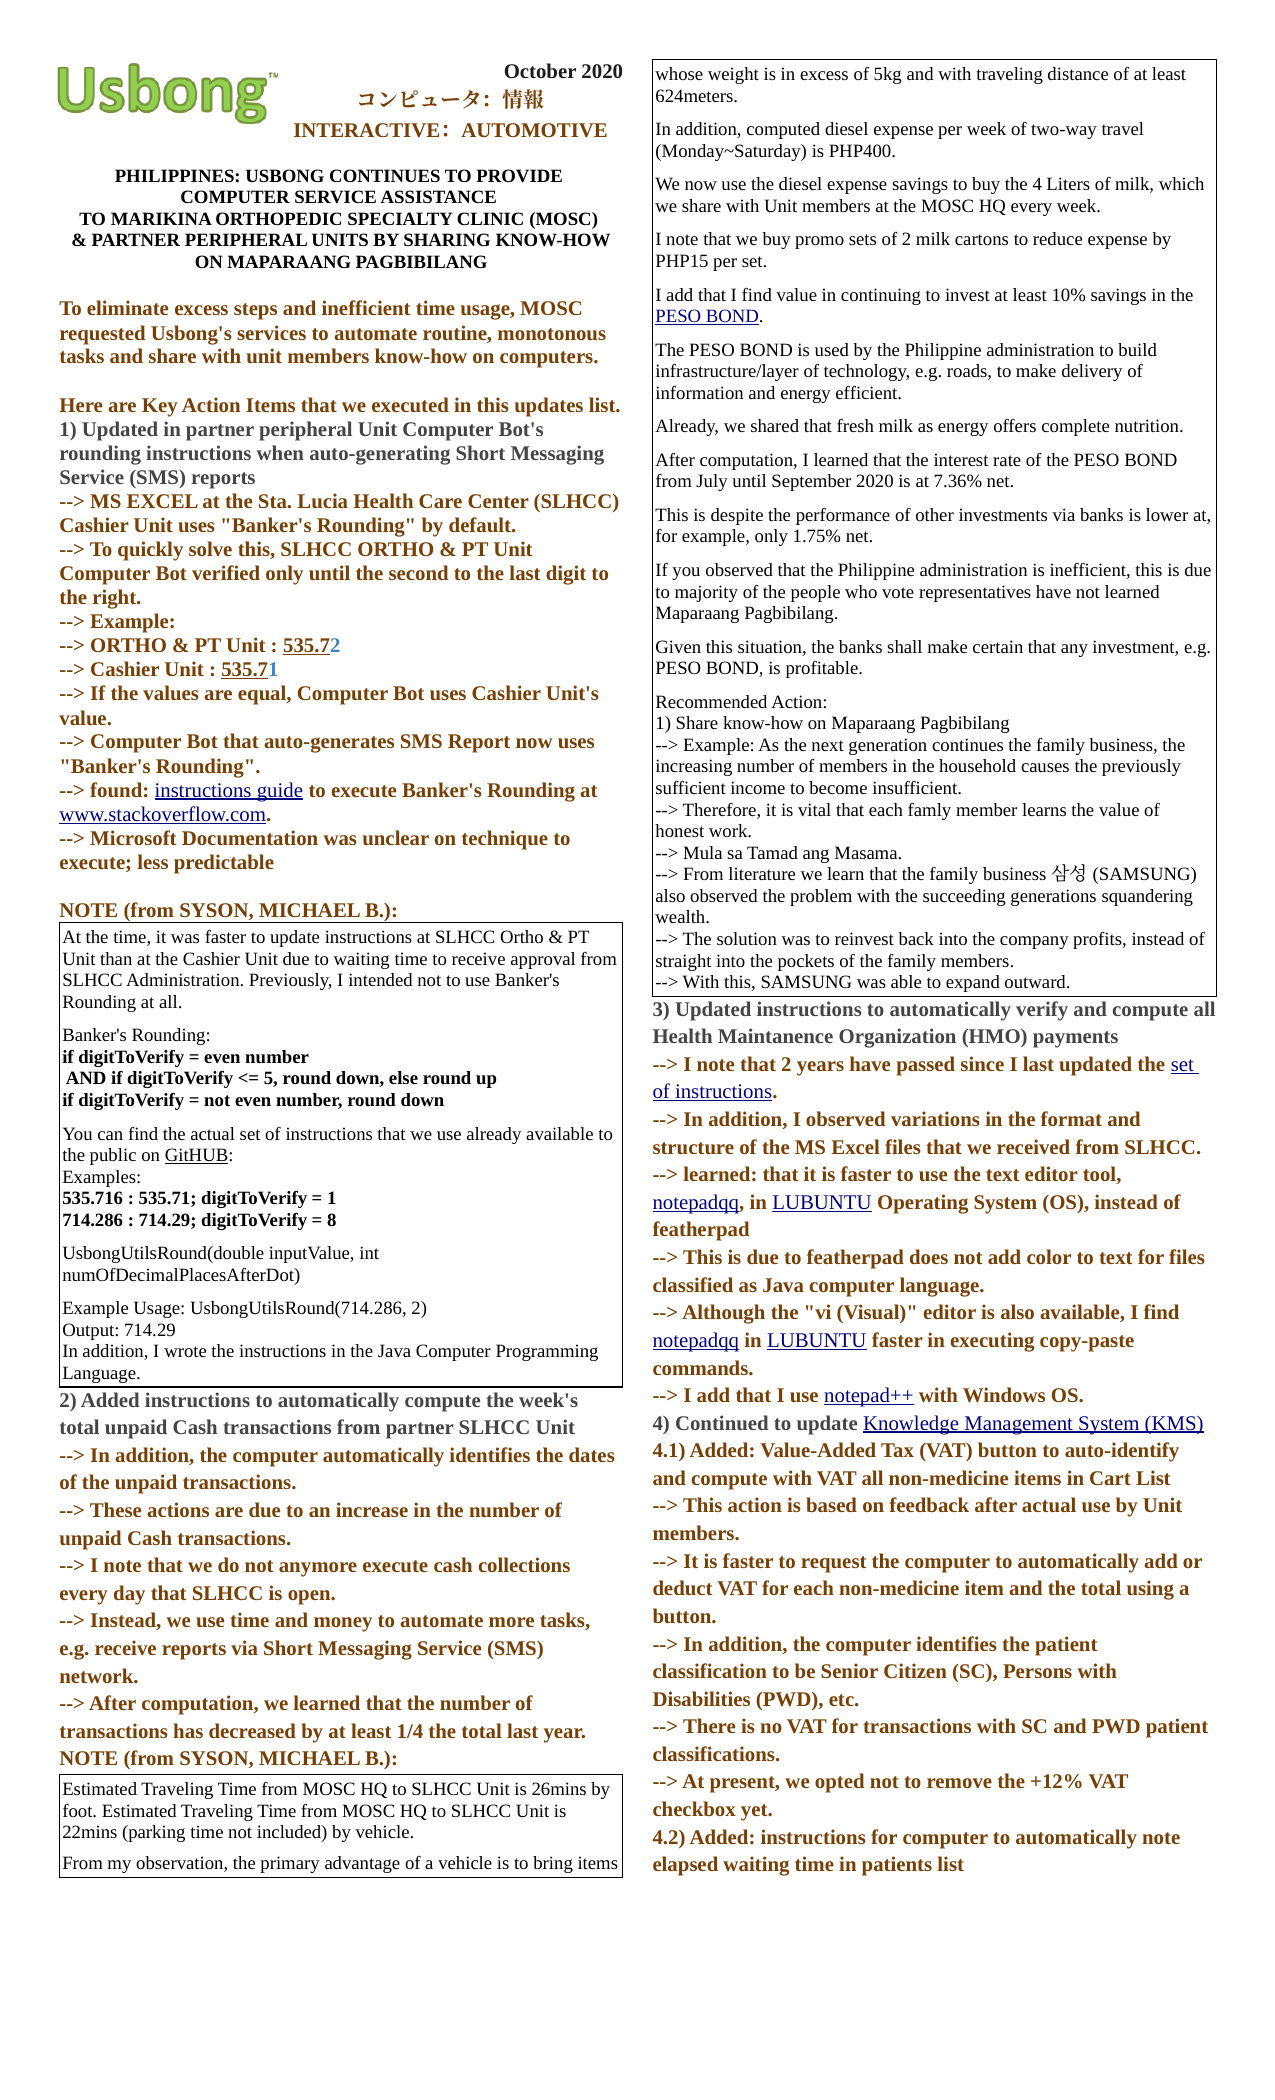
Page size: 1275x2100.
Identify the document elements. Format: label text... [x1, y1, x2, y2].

text コンピュータ：情報 [278, 83, 623, 113]
table_header Estimated Traveling Time from MOSC HQ to SLHCC Unit is 26mins by foot. Estimated Traveling Time from MOSC HQ to SLHCC Unit is 22mins (parking time not included) by vehicle. From my observation, the primary advantage of a vehicle is to bring items [60, 1775, 622, 1877]
text --> Although the "vi (Visual)" editor is also available, I find notepadqq in LUBUNTU faster in executing copy-paste commands. [652, 1300, 1216, 1379]
text --> ORTHO & PT Unit : 535.72 [59, 633, 623, 657]
text --> These actions are due to an increase in the number of unpaid Cash transactions. [59, 1498, 623, 1549]
text PHILIPPINES: USBONG CONTINUES TO PROVIDE [59, 164, 623, 186]
text --> This action is based on feedback after actual use by Unit members. [652, 1493, 1216, 1545]
text --> Computer Bot that auto-generates SMS Report now uses "Banker's Rounding". [59, 729, 623, 778]
text To eliminate excess steps and inefficient time usage, MOSC requested Usbong's services to automate routine, monotonous tasks and share with unit members know-how on computers. [59, 296, 623, 368]
text --> To quickly solve this, SLHCC ORTHO & PT Unit Computer Bot verified only until the second to the last digit to the right. [59, 537, 623, 609]
text NOTE (from SYSON, MICHAEL B.): [59, 874, 623, 922]
text --> learned: that it is faster to use the text editor tool, notepadqq, in LUBUNTU Operating System (OS), instead of featherpad [652, 1162, 1216, 1241]
text --> I note that we do not anymore execute cash collections every day that SLHCC is open. --> Instead, we use time and money to automate more tasks, e.g. receive reports via Short Messaging Service (SMS) network. --> After computation, we learned that the number of transactions has decreased by at least 1/4 the total last year. [59, 1553, 623, 1743]
text --> Cashier Unit : 535.71 [59, 657, 623, 681]
table_header At the time, it was faster to update instructions at SLHCC Ortho & PT Unit than at the Cashier Unit due to waiting time to receive approval from SLHCC Administration. Previously, I intended not to use Banker's Rounding at all. Banker's Rounding: if digitToVerify = even number AND if digitToVerify <= 5, round down, else round up if digitToVerify = not even number, round down You can find the actual set of instructions that we use already available to the public on GitHUB: Examples: 535.716 : 535.71; digitToVerify = 1 714.286 : 714.29; digitToVerify = 8 UsbongUtilsRound(double inputValue, int numOfDecimalPlacesAfterDot) Example Usage: UsbongUtilsRound(714.286, 2) Output: 714.29 In addition, I wrote the instructions in the Java Computer Programming Language. [60, 923, 622, 1386]
text COMPUTER SERVICE ASSISTANCE [59, 186, 623, 208]
text TO MARIKINA ORTHOPEDIC SPECIALTY CLINIC (MOSC) [59, 208, 623, 229]
text --> At present, we opted not to remove the +12% VAT checkbox yet. [652, 1769, 1216, 1821]
table_header whose weight is in excess of 5kg and with traveling distance of at least 624meters. In addition, computed diesel expense per week of two-way travel (Monday~Saturday) is PHP400. We now use the diesel expense savings to buy the 4 Liters of milk, which we share with Unit members at the MOSC HQ every week. I note that we buy promo sets of 2 milk cartons to reduce expense by PHP15 per set. I add that I find value in continuing to invest at least 10% savings in the PESO BOND. The PESO BOND is used by the Philippine administration to build infrastructure/layer of technology, e.g. roads, to make delivery of information and energy efficient. Already, we shared that fresh milk as energy offers complete nutrition. After computation, I learned that the interest rate of the PESO BOND from July until September 2020 is at 7.36% net. This is despite the performance of other investments via banks is lower at, for example, only 1.75% net. If you observed that the Philippine administration is inefficient, this is due to majority of the people who vote representatives have not learned Maparaang Pagbibilang. Given this situation, the banks shall make certain that any investment, e.g. PESO BOND, is profitable. Recommended Action: 1) Share know-how on Maparaang Pagbibilang --> Example: As the next generation continues the family business, the increasing number of members in the household causes the previously sufficient income to become insufficient. --> Therefore, it is vital that each famly member learns the value of honest work. --> Mula sa Tamad ang Masama. --> From literature we learn that the family business 삼성 (SAMSUNG) also observed the problem with the succeeding generations squandering wealth. --> The solution was to reinvest back into the company profits, instead of straight into the pockets of the family members. --> With this, SAMSUNG was able to expand outward. [653, 60, 1216, 996]
text --> If the values are equal, Computer Bot uses Cashier Unit's value. [59, 681, 623, 729]
text 4.1) Added: Value-Added Tax (VAT) button to auto-identify and compute with VAT all non-medicine items in Cart List [652, 1438, 1216, 1490]
text --> found: instructions guide to execute Banker's Rounding at www.stackoverflow.com. [59, 778, 623, 826]
text NOTE (from SYSON, MICHAEL B.): [59, 1746, 623, 1770]
text INTERACTIVE：AUTOMOTIVE [59, 113, 623, 143]
text 3) Updated instructions to automatically verify and compute all Health Maintanence Organization (HMO) payments [652, 997, 1216, 1048]
text --> There is no VAT for transactions with SC and PWD patient classifications. [652, 1714, 1216, 1766]
text October 2020 [59, 59, 623, 83]
text 4.2) Added: instructions for computer to automatically note elapsed waiting time in patients list [652, 1825, 1216, 1876]
text --> I note that 2 years have passed since I last updated the set of instructions. [652, 1052, 1216, 1103]
text --> In addition, I observed variations in the format and structure of the MS Excel files that we received from SLHCC. [652, 1107, 1216, 1159]
text --> Example: [59, 609, 623, 633]
text 4) Continued to update Knowledge Management System (KMS) [652, 1411, 1216, 1435]
picture [57, 63, 278, 124]
text --> In addition, the computer identifies the patient classification to be Senior Citizen (SC), Persons with Disabilities (PWD), etc. [652, 1631, 1216, 1711]
text --> This is due to featherpad does not add color to text for files classified as Java computer language. [652, 1245, 1216, 1297]
text 1) Updated in partner peripheral Unit Computer Bot's rounding instructions when auto-generating Short Messaging Service (SMS) reports [59, 417, 623, 489]
text --> Microsoft Documentation was unclear on technique to execute; less predictable [59, 826, 623, 874]
text --> In addition, the computer automatically identifies the dates of the unpaid transactions. [59, 1443, 623, 1494]
text --> It is faster to request the computer to automatically add or deduct VAT for each non-medicine item and the total using a button. [652, 1549, 1216, 1628]
text Here are Key Action Items that we executed in this updates list. [59, 393, 623, 417]
text --> MS EXCEL at the Sta. Lucia Health Care Center (SLHCC) Cashier Unit uses "Banker's Rounding" by default. [59, 489, 623, 537]
text & PARTNER PERIPHERAL UNITS BY SHARING KNOW-HOW ON MAPARAANG PAGBIBILANG [59, 229, 623, 272]
text --> I add that I use notepad++ with Windows OS. [652, 1383, 1216, 1407]
text 2) Added instructions to automatically compute the week's total unpaid Cash transactions from partner SLHCC Unit [59, 1388, 623, 1439]
